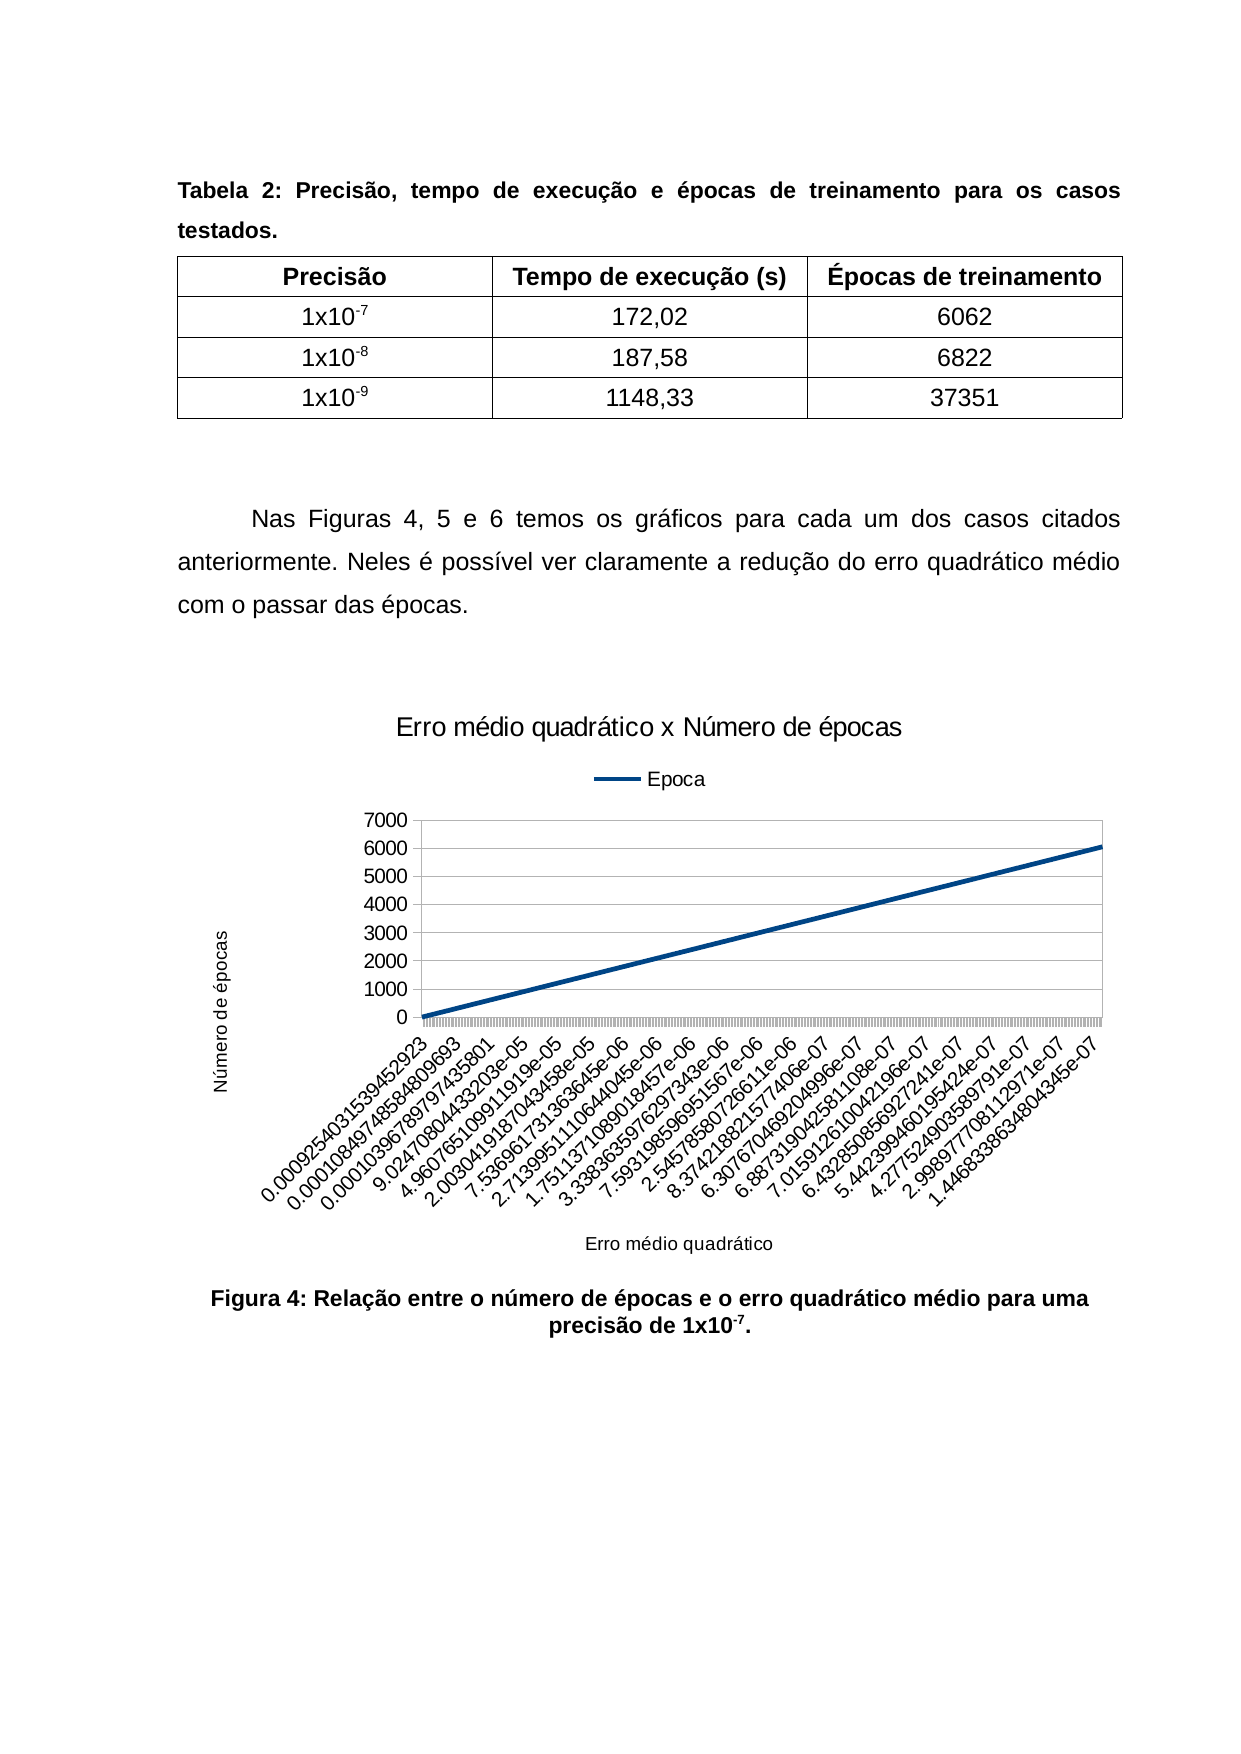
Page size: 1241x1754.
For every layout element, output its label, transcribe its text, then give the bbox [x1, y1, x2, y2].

text Tabela 2: Precisão, tempo de execução e épocas de treinamento para os casos testados. [177, 177, 1122, 243]
table_cell 1x10-7 [178, 297, 492, 337]
table_cell 1148,33 [493, 378, 807, 417]
table_cell 6822 [808, 338, 1122, 377]
table_cell 37351 [808, 378, 1122, 417]
text Figura 4: Relação entre o número de épocas e o erro quadrático médio para uma precisão de 1x10-7. [177, 1286, 1122, 1338]
table_header Épocas de treinamento [808, 257, 1122, 296]
table_cell 1x10-8 [178, 338, 492, 377]
table_header Tempo de execução (s) [493, 257, 807, 296]
table_cell 172,02 [493, 297, 807, 337]
table_cell 1x10-9 [178, 378, 492, 417]
table_cell 6062 [808, 297, 1122, 337]
table_cell 187,58 [493, 338, 807, 377]
table_header Precisão [178, 257, 492, 296]
text Nas Figuras 4, 5 e 6 temos os gráficos para cada um dos casos citados anteriormente. Neles é possível ver claramente a redução do erro quadrático médio com o passar das épocas. [177, 504, 1122, 619]
